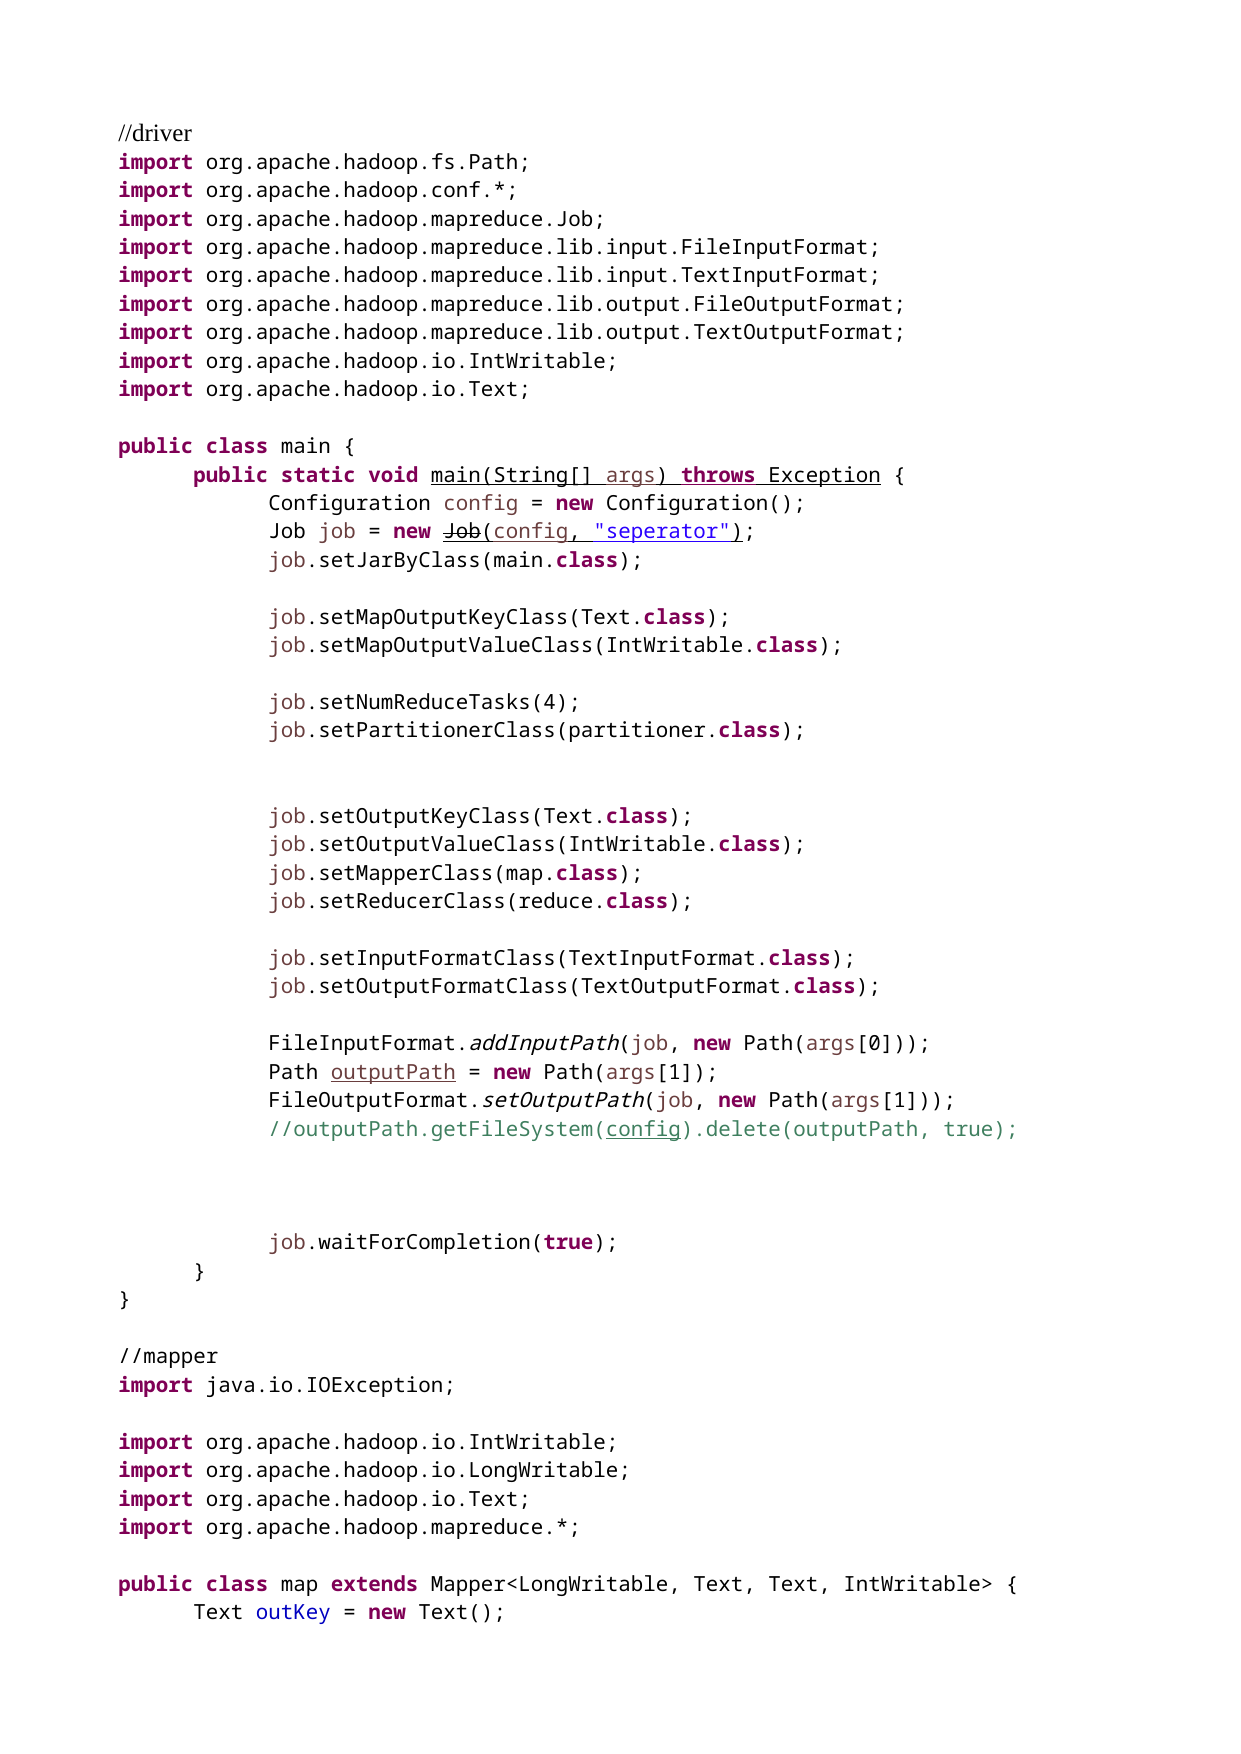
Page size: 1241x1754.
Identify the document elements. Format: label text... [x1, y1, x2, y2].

text import org.apache.hadoop.mapreduce.lib.input.FileInputFormat; [118, 232, 1122, 261]
text import org.apache.hadoop.io.IntWritable; [118, 346, 1122, 374]
text //mapper [118, 1342, 1122, 1370]
text job.setPartitionerClass(partitioner.class); [118, 716, 1122, 744]
text job.setMapperClass(map.class); [118, 858, 1122, 886]
text FileOutputFormat.setOutputPath(job, new Path(args[1])); [118, 1085, 1122, 1114]
text import org.apache.hadoop.fs.Path; [118, 147, 1122, 175]
text Path outputPath = new Path(args[1]); [118, 1057, 1122, 1085]
text job.setMapOutputKeyClass(Text.class); [118, 602, 1122, 630]
text public static void main(String[] args) throws Exception { [118, 460, 1122, 488]
text import java.io.IOException; [118, 1370, 1122, 1398]
text } [118, 1256, 1122, 1284]
text FileInputFormat.addInputPath(job, new Path(args[0])); [118, 1028, 1122, 1057]
text job.setInputFormatClass(TextInputFormat.class); [118, 943, 1122, 972]
text public class main { [118, 431, 1122, 460]
text import org.apache.hadoop.mapreduce.Job; [118, 204, 1122, 232]
text import org.apache.hadoop.conf.*; [118, 175, 1122, 204]
text //driver [118, 118, 1122, 147]
text job.setNumReduceTasks(4); [118, 687, 1122, 716]
text import org.apache.hadoop.mapreduce.*; [118, 1512, 1122, 1541]
text Text outKey = new Text(); [118, 1597, 1122, 1626]
text job.waitForCompletion(true); [118, 1227, 1122, 1256]
text job.setOutputValueClass(IntWritable.class); [118, 829, 1122, 858]
text import org.apache.hadoop.io.LongWritable; [118, 1455, 1122, 1484]
text import org.apache.hadoop.mapreduce.lib.output.TextOutputFormat; [118, 317, 1122, 346]
text job.setOutputKeyClass(Text.class); [118, 801, 1122, 829]
text public class map extends Mapper<LongWritable, Text, Text, IntWritable> { [118, 1569, 1122, 1597]
text job.setJarByClass(main.class); [118, 545, 1122, 573]
text import org.apache.hadoop.mapreduce.lib.input.TextInputFormat; [118, 261, 1122, 289]
text import org.apache.hadoop.mapreduce.lib.output.FileOutputFormat; [118, 289, 1122, 317]
text } [118, 1284, 1122, 1313]
text job.setOutputFormatClass(TextOutputFormat.class); [118, 972, 1122, 1000]
text import org.apache.hadoop.io.Text; [118, 374, 1122, 403]
text import org.apache.hadoop.io.IntWritable; [118, 1427, 1122, 1455]
text job.setReducerClass(reduce.class); [118, 886, 1122, 915]
text job.setMapOutputValueClass(IntWritable.class); [118, 630, 1122, 659]
text import org.apache.hadoop.io.Text; [118, 1484, 1122, 1512]
text Configuration config = new Configuration(); [118, 488, 1122, 517]
text //outputPath.getFileSystem(config).delete(outputPath, true); [118, 1114, 1122, 1142]
text Job job = new Job(config, "seperator"); [118, 517, 1122, 545]
